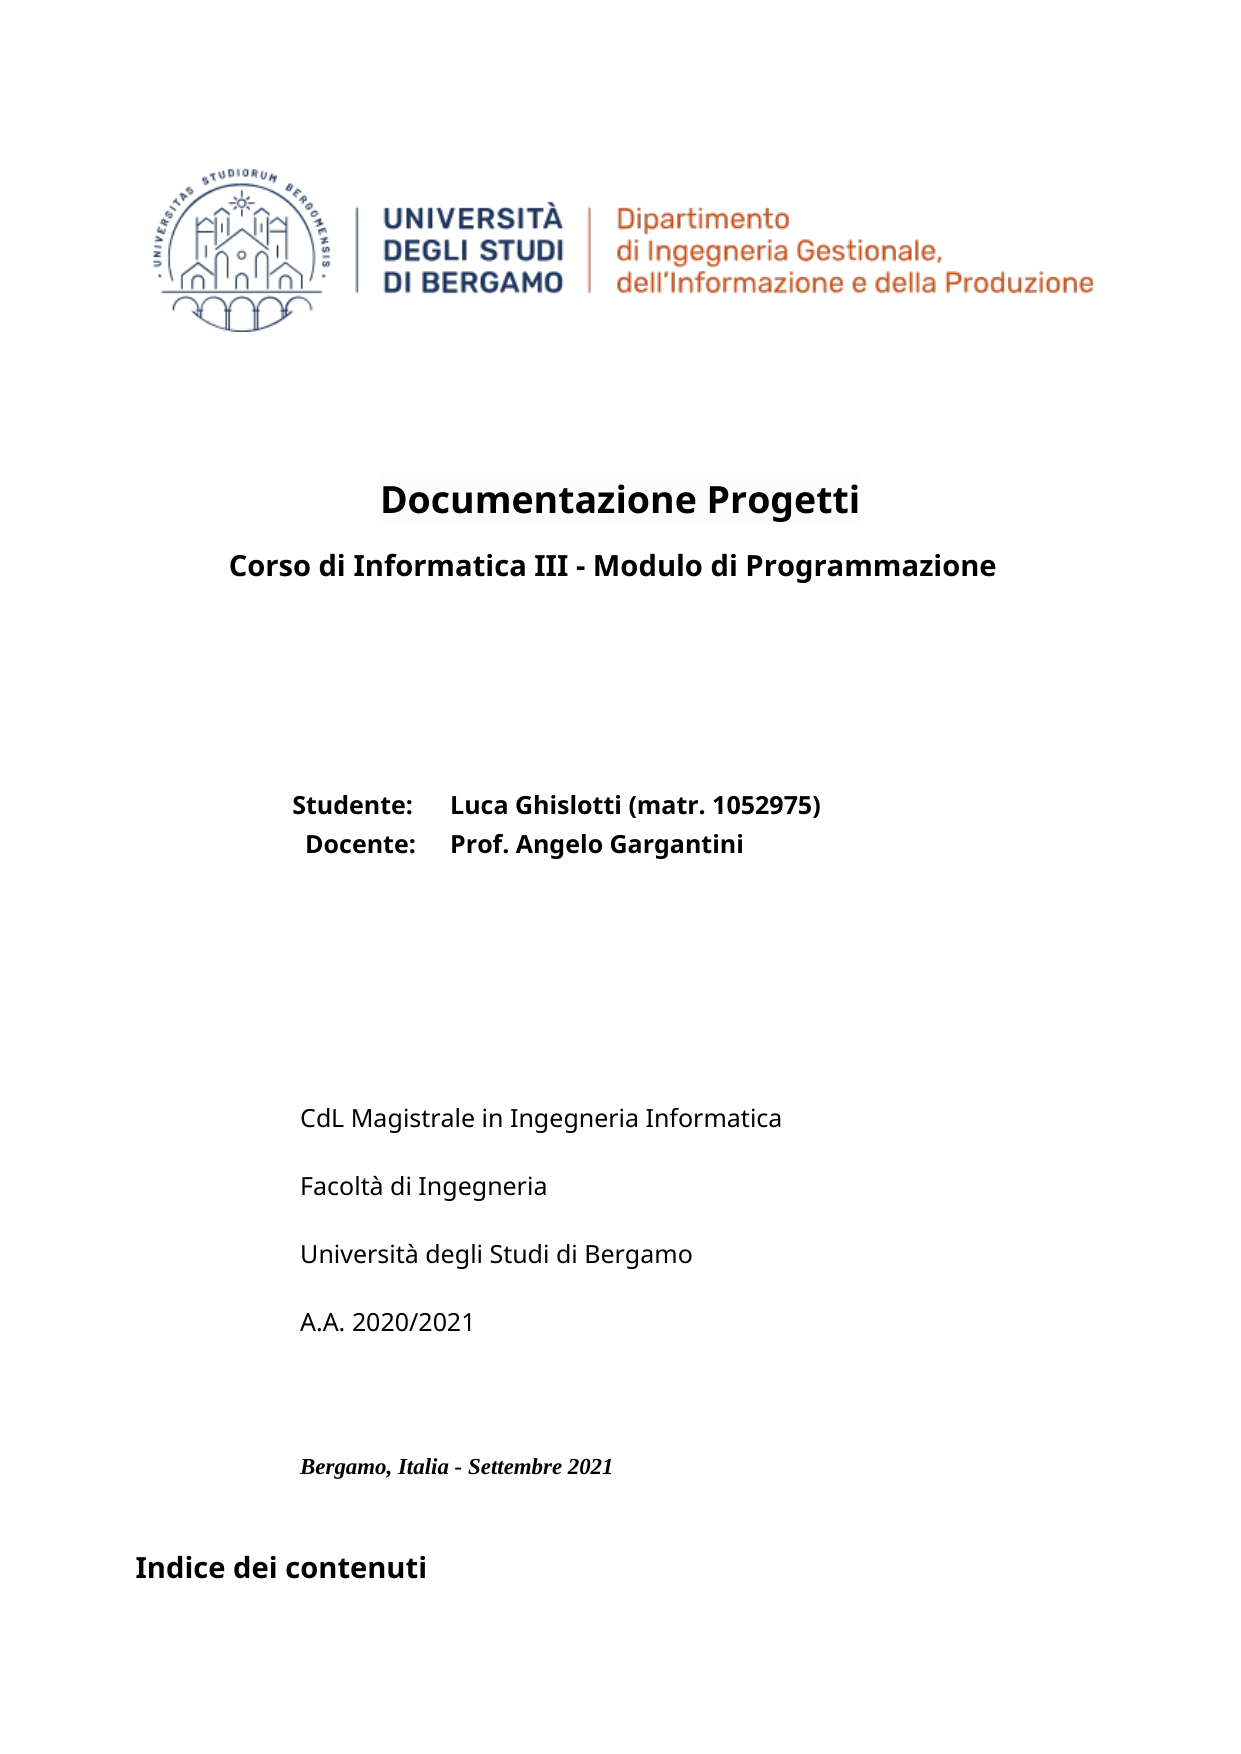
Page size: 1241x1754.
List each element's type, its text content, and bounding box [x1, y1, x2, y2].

title Documentazione Progetti [860, 473, 1090, 524]
subtitle Studente: Luca Ghislotti (matr. 1052975) [292, 788, 1090, 822]
subtitle Indice dei contenuti [135, 1547, 1090, 1587]
text CdL Magistrale in Ingegneria Informatica Facoltà di Ingegneria Università degli Studi di Bergamo A.A. 2020/2021 [300, 1100, 1090, 1401]
subtitle Corso di Informatica III - Modulo di Programmazione [135, 545, 1090, 584]
picture [153, 168, 1094, 332]
subtitle Docente: Prof. Angelo Gargantini [292, 827, 1090, 861]
title Documentazione Progetti [150, 473, 380, 524]
subtitle Bergamo, Italia - Settembre 2021 [300, 1453, 1090, 1480]
